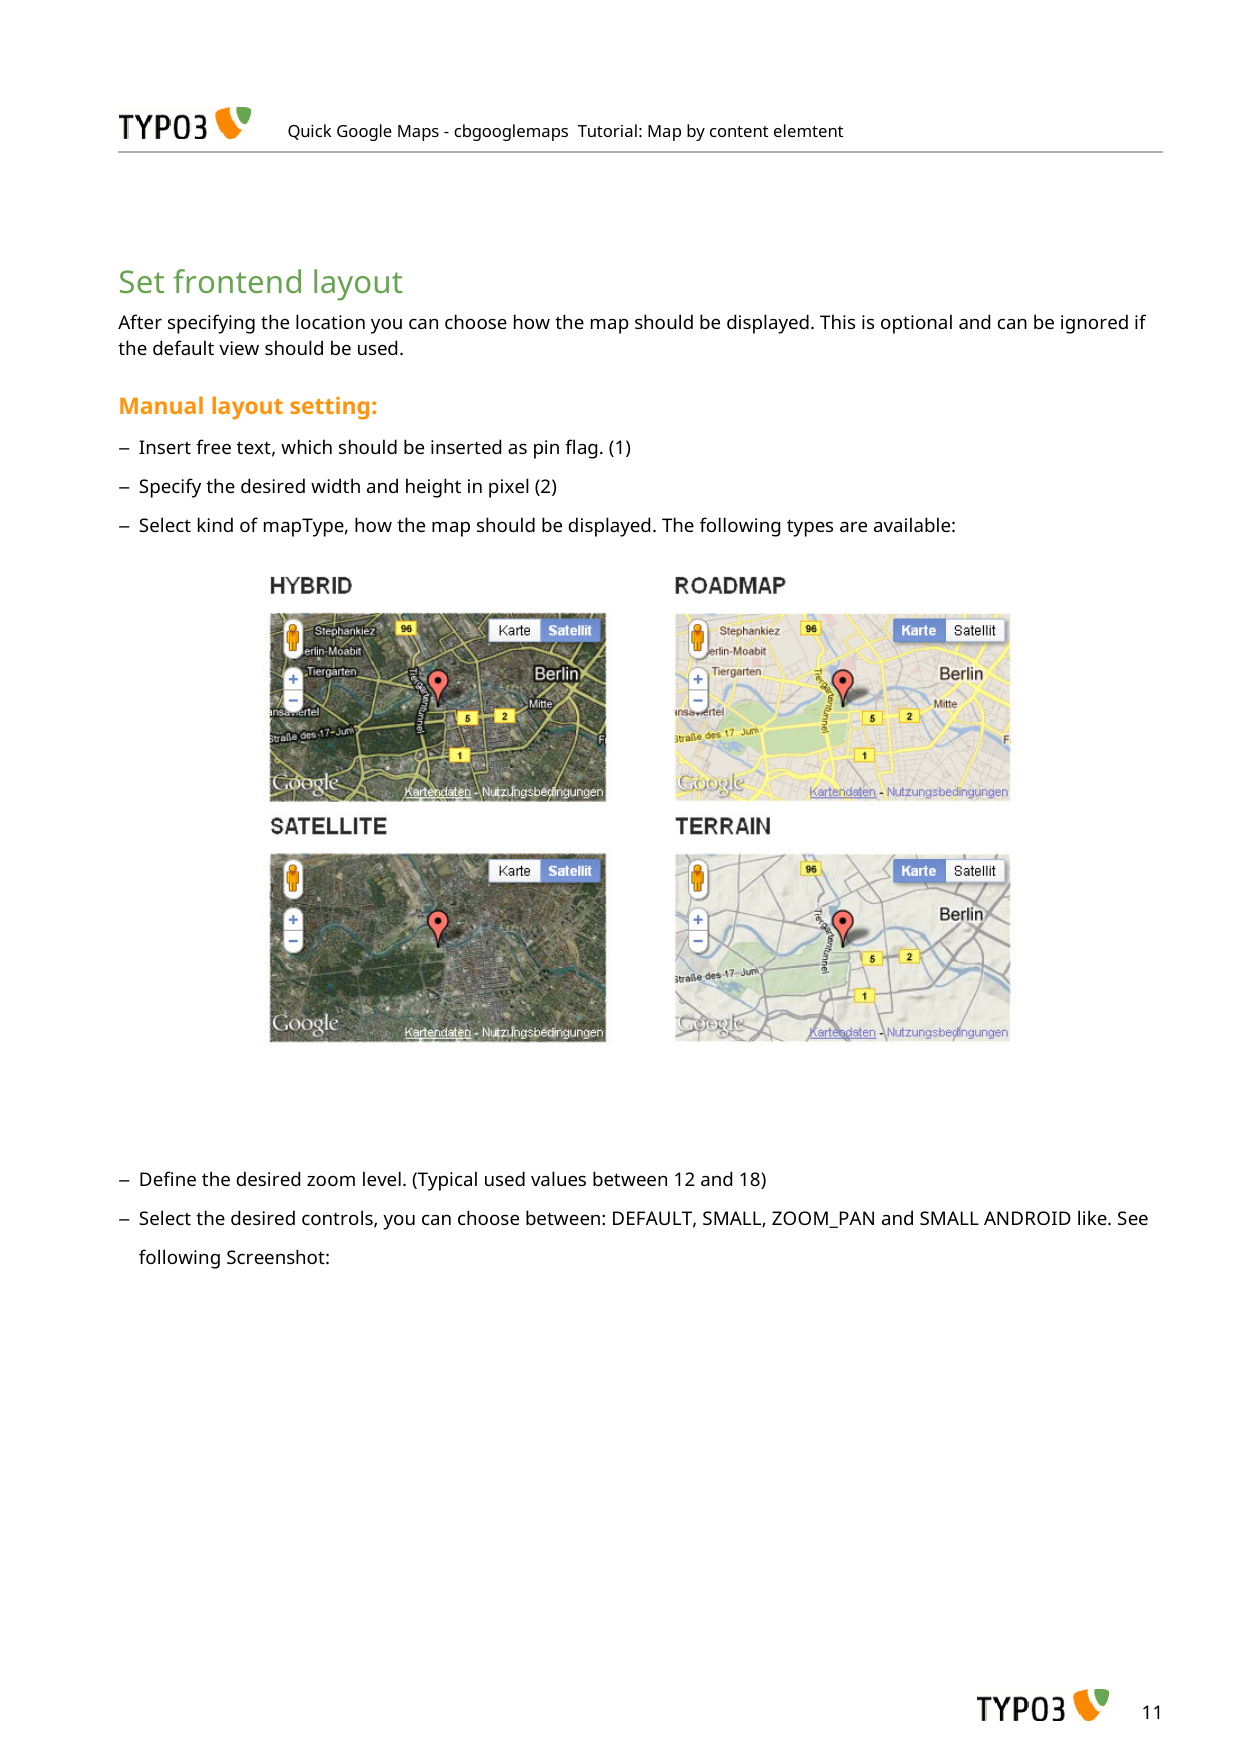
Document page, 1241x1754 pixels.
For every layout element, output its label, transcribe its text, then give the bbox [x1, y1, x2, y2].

subtitle Manual layout setting: [118, 390, 1163, 421]
text After specifying the location you can choose how the map should be displayed. This is optional and can be ignored if the default view should be used. [118, 308, 1163, 361]
list Define the desired zoom level. (Typical used values between 12 and 18) [118, 1166, 1163, 1192]
picture [262, 568, 1020, 1049]
list Select the desired controls, you can choose between: DEFAULT, SMALL, ZOOM_PAN and SMALL ANDROID like. See following Screenshot: [118, 1204, 1163, 1348]
list Insert free text, which should be inserted as pin flag. (1) [118, 434, 1163, 460]
list Specify the desired width and height in pixel (2) [118, 473, 1163, 499]
subtitle Set frontend layout [118, 260, 1163, 303]
picture [118, 106, 254, 139]
list Select kind of mapType, how the map should be displayed. The following types are available: [118, 512, 1163, 1152]
picture [976, 1688, 1112, 1721]
